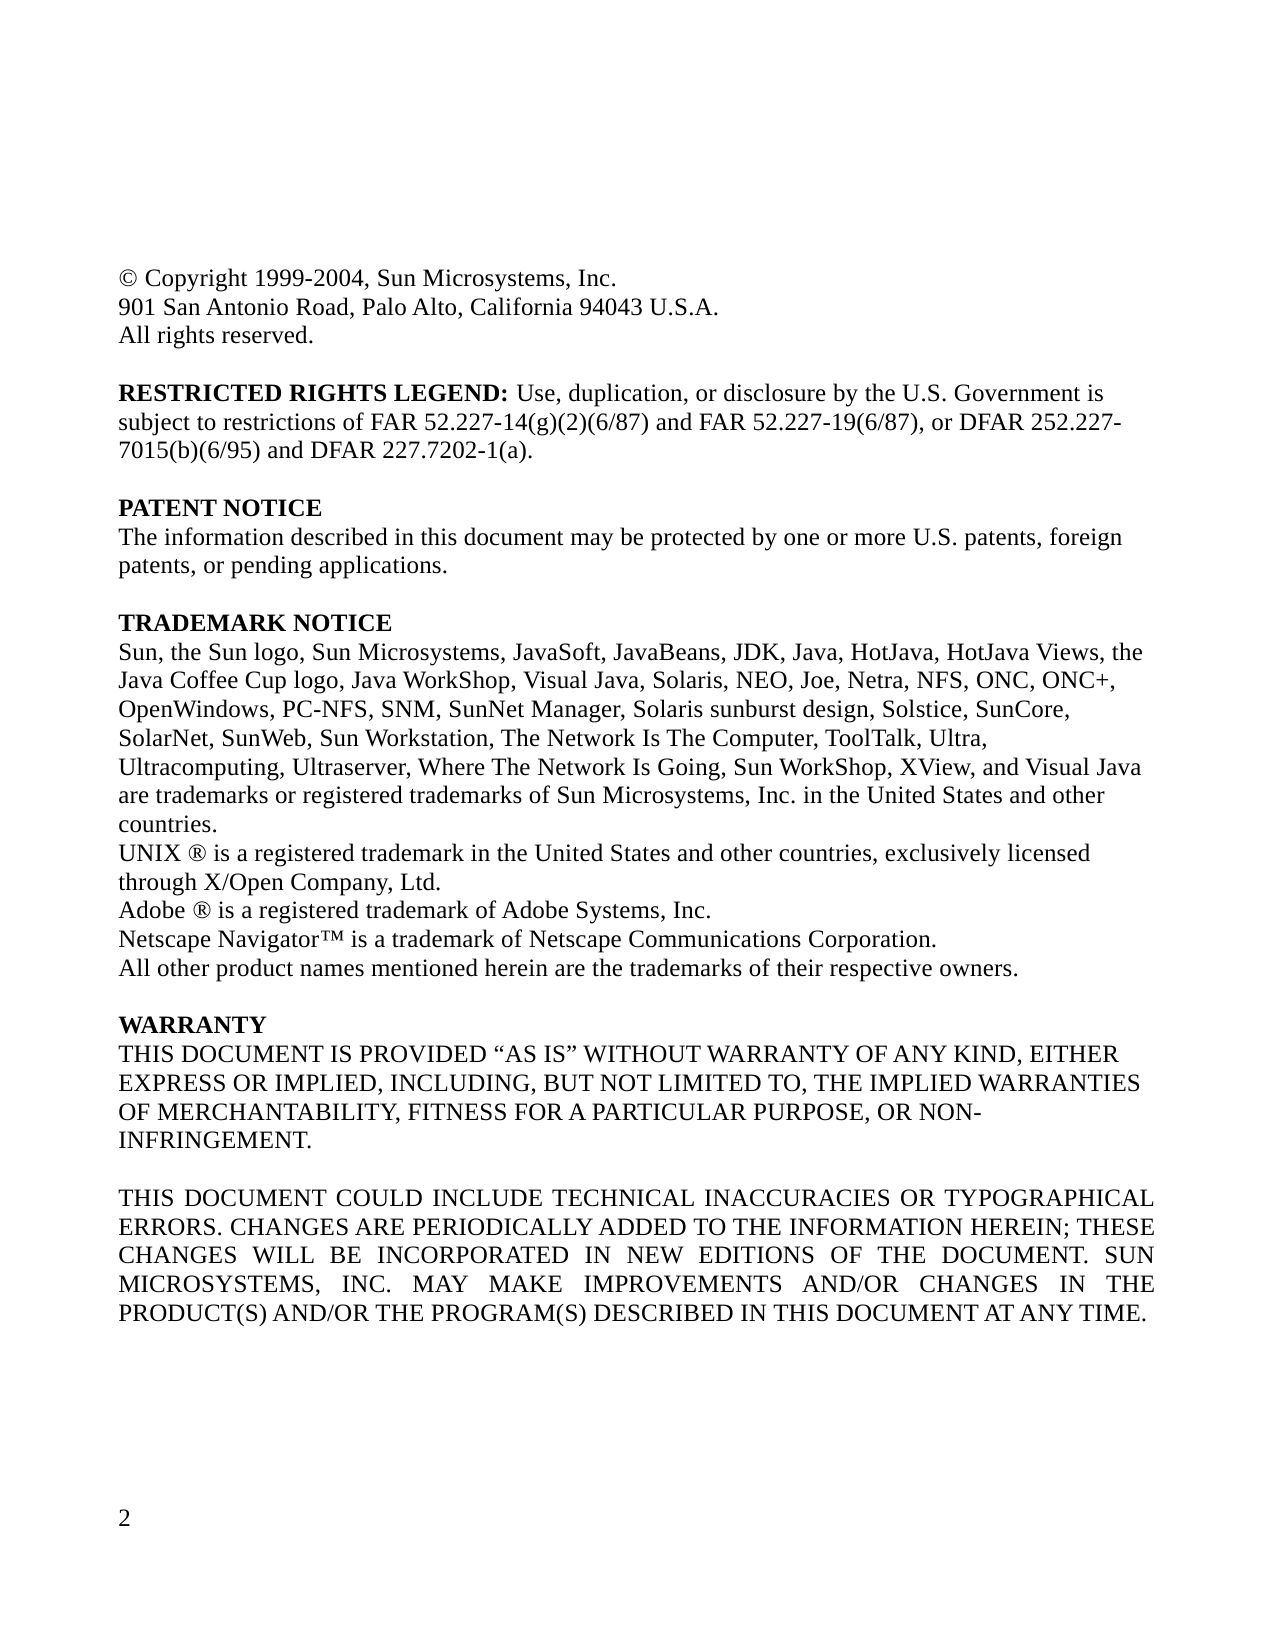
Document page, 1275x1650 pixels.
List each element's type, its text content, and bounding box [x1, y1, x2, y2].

text TRADEMARK NOTICE [118, 608, 1157, 637]
text Adobe ® is a registered trademark of Adobe Systems, Inc. Netscape Navigator™ is a trademark of Netscape Communications Corporation. All other product names mentioned herein are the trademarks of their respective owners. [118, 896, 1157, 982]
text The information described in this document may be protected by one or more U.S. patents, foreign patents, or pending applications. [118, 522, 1157, 579]
text THIS DOCUMENT IS PROVIDED “AS IS” WITHOUT WARRANTY OF ANY KIND, EITHER EXPRESS OR IMPLIED, INCLUDING, BUT NOT LIMITED TO, THE IMPLIED WARRANTIES OF MERCHANTABILITY, FITNESS FOR A PARTICULAR PURPOSE, OR NON-INFRINGEMENT. [118, 1039, 1157, 1154]
text RESTRICTED RIGHTS LEGEND: Use, duplication, or disclosure by the U.S. Government is subject to restrictions of FAR 52.227-14(g)(2)(6/87) and FAR 52.227-19(6/87), or DFAR 252.227-7015(b)(6/95) and DFAR 227.7202-1(a). [118, 378, 1157, 464]
text THIS DOCUMENT COULD INCLUDE TECHNICAL INACCURACIES OR TYPOGRAPHICAL ERRORS. CHANGES ARE PERIODICALLY ADDED TO THE INFORMATION HEREIN; THESE CHANGES WILL BE INCORPORATED IN NEW EDITIONS OF THE DOCUMENT. SUN MICROSYSTEMS, INC. MAY MAKE IMPROVEMENTS AND/OR CHANGES IN THE PRODUCT(S) AND/OR THE PROGRAM(S) DESCRIBED IN THIS DOCUMENT AT ANY TIME. [118, 1183, 1157, 1327]
text Ó Copyright 1999-2004, Sun Microsystems, Inc. 901 San Antonio Road, Palo Alto, California 94043 U.S.A. All rights reserved. [118, 263, 1157, 349]
text Sun, the Sun logo, Sun Microsystems, JavaSoft, JavaBeans, JDK, Java, HotJava, HotJava Views, the Java Coffee Cup logo, Java WorkShop, Visual Java, Solaris, NEO, Joe, Netra, NFS, ONC, ONC+, OpenWindows, PC-NFS, SNM, SunNet Manager, Solaris sunburst design, Solstice, SunCore, SolarNet, SunWeb, Sun Workstation, The Network Is The Computer, ToolTalk, Ultra, Ultracomputing, Ultraserver, Where The Network Is Going, Sun WorkShop, XView, and Visual Java are trademarks or registered trademarks of Sun Microsystems, Inc. in the United States and other countries. [118, 637, 1157, 838]
text WARRANTY [118, 1011, 1157, 1039]
text UNIX ® is a registered trademark in the United States and other countries, exclusively licensed through X/Open Company, Ltd. [118, 838, 1157, 896]
text PATENT NOTICE [118, 493, 1157, 522]
